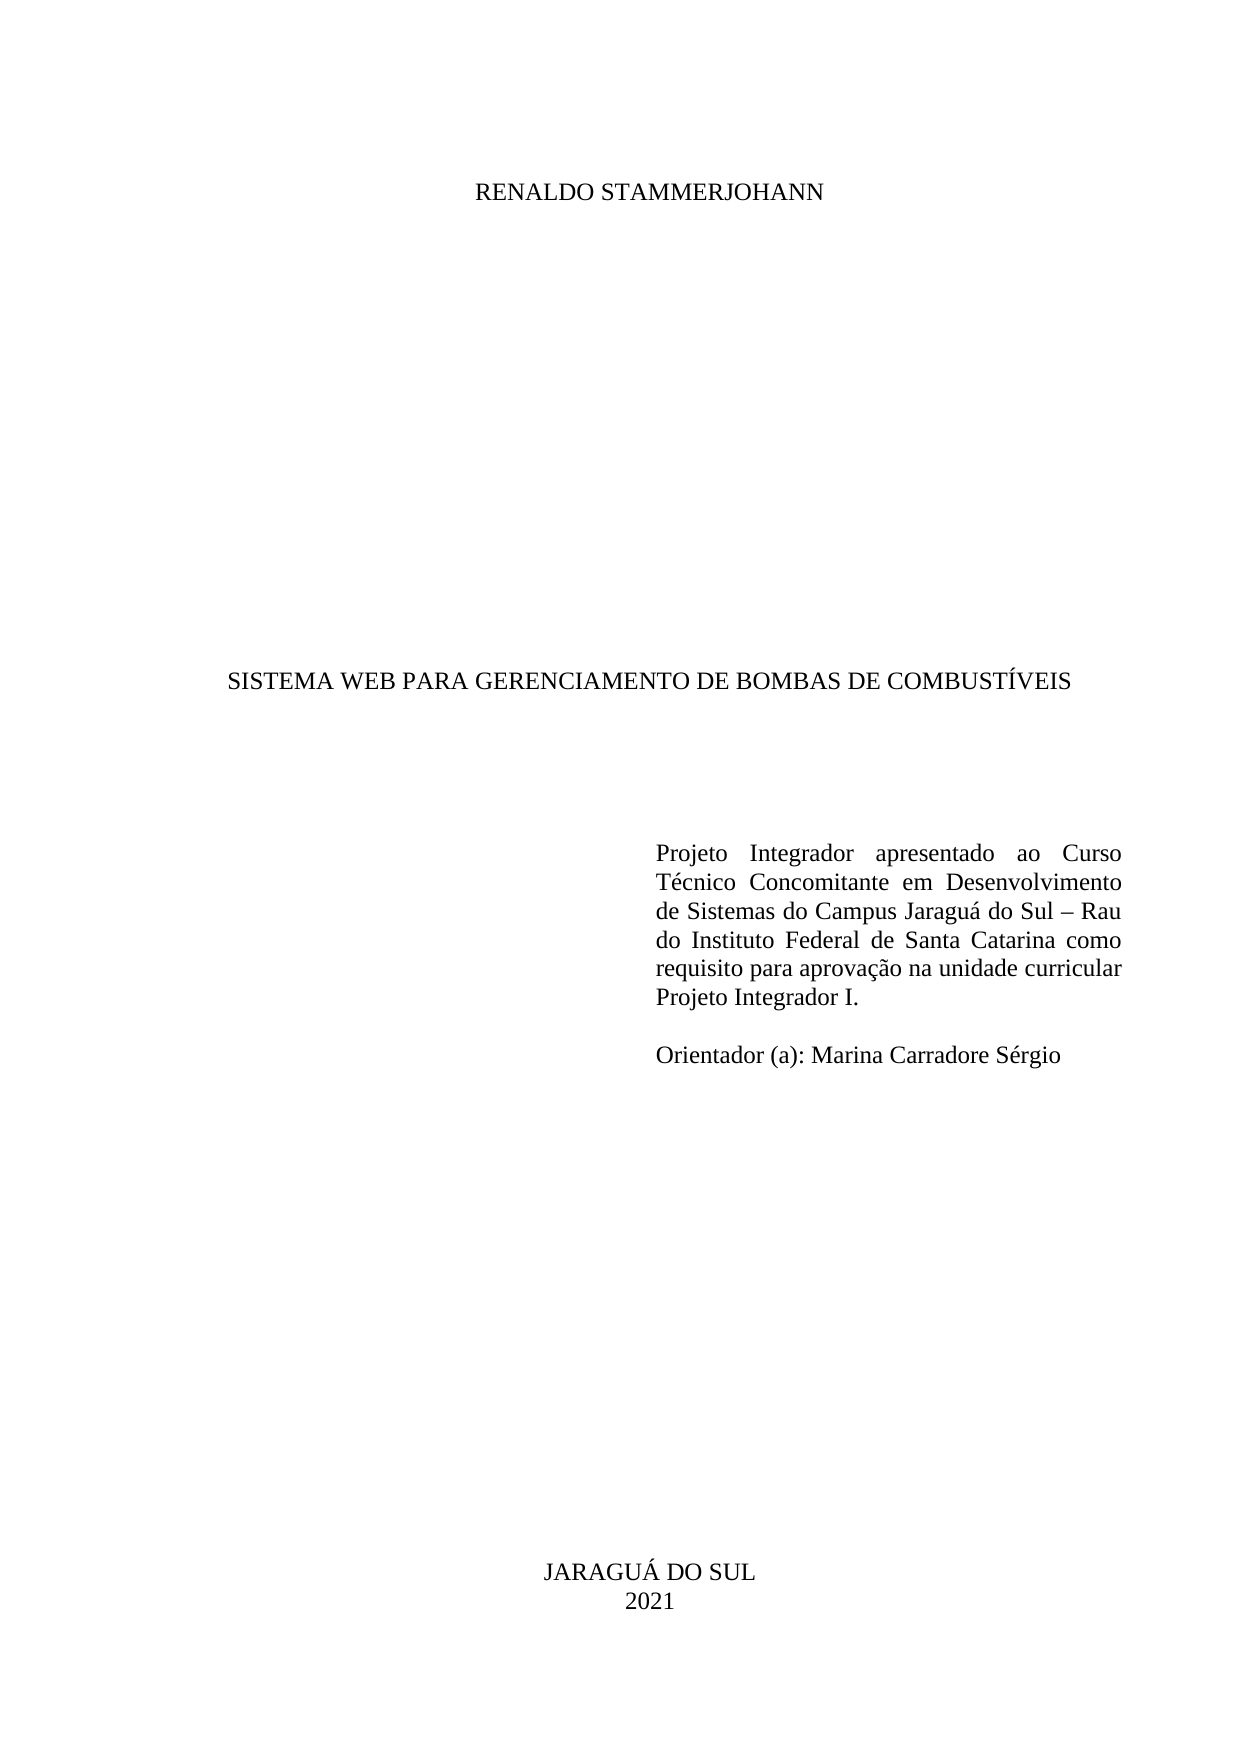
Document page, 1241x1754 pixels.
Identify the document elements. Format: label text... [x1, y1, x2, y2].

text SISTEMA WEB PARA GERENCIAMENTO DE BOMBAS DE COMBUSTÍVEIS [177, 666, 1122, 695]
text 2021 [177, 1586, 1122, 1615]
text Projeto Integrador apresentado ao Curso Técnico Concomitante em Desenvolvimento de Sistemas do Campus Jaraguá do Sul – Rau do Instituto Federal de Santa Catarina como requisito para aprovação na unidade curricular Projeto Integrador I. [656, 838, 1122, 1011]
text Orientador (a): Marina Carradore Sérgio [656, 1040, 1122, 1068]
text RENALDO STAMMERJOHANN [177, 177, 1122, 206]
text JARAGUÁ DO SUL [177, 1557, 1122, 1586]
